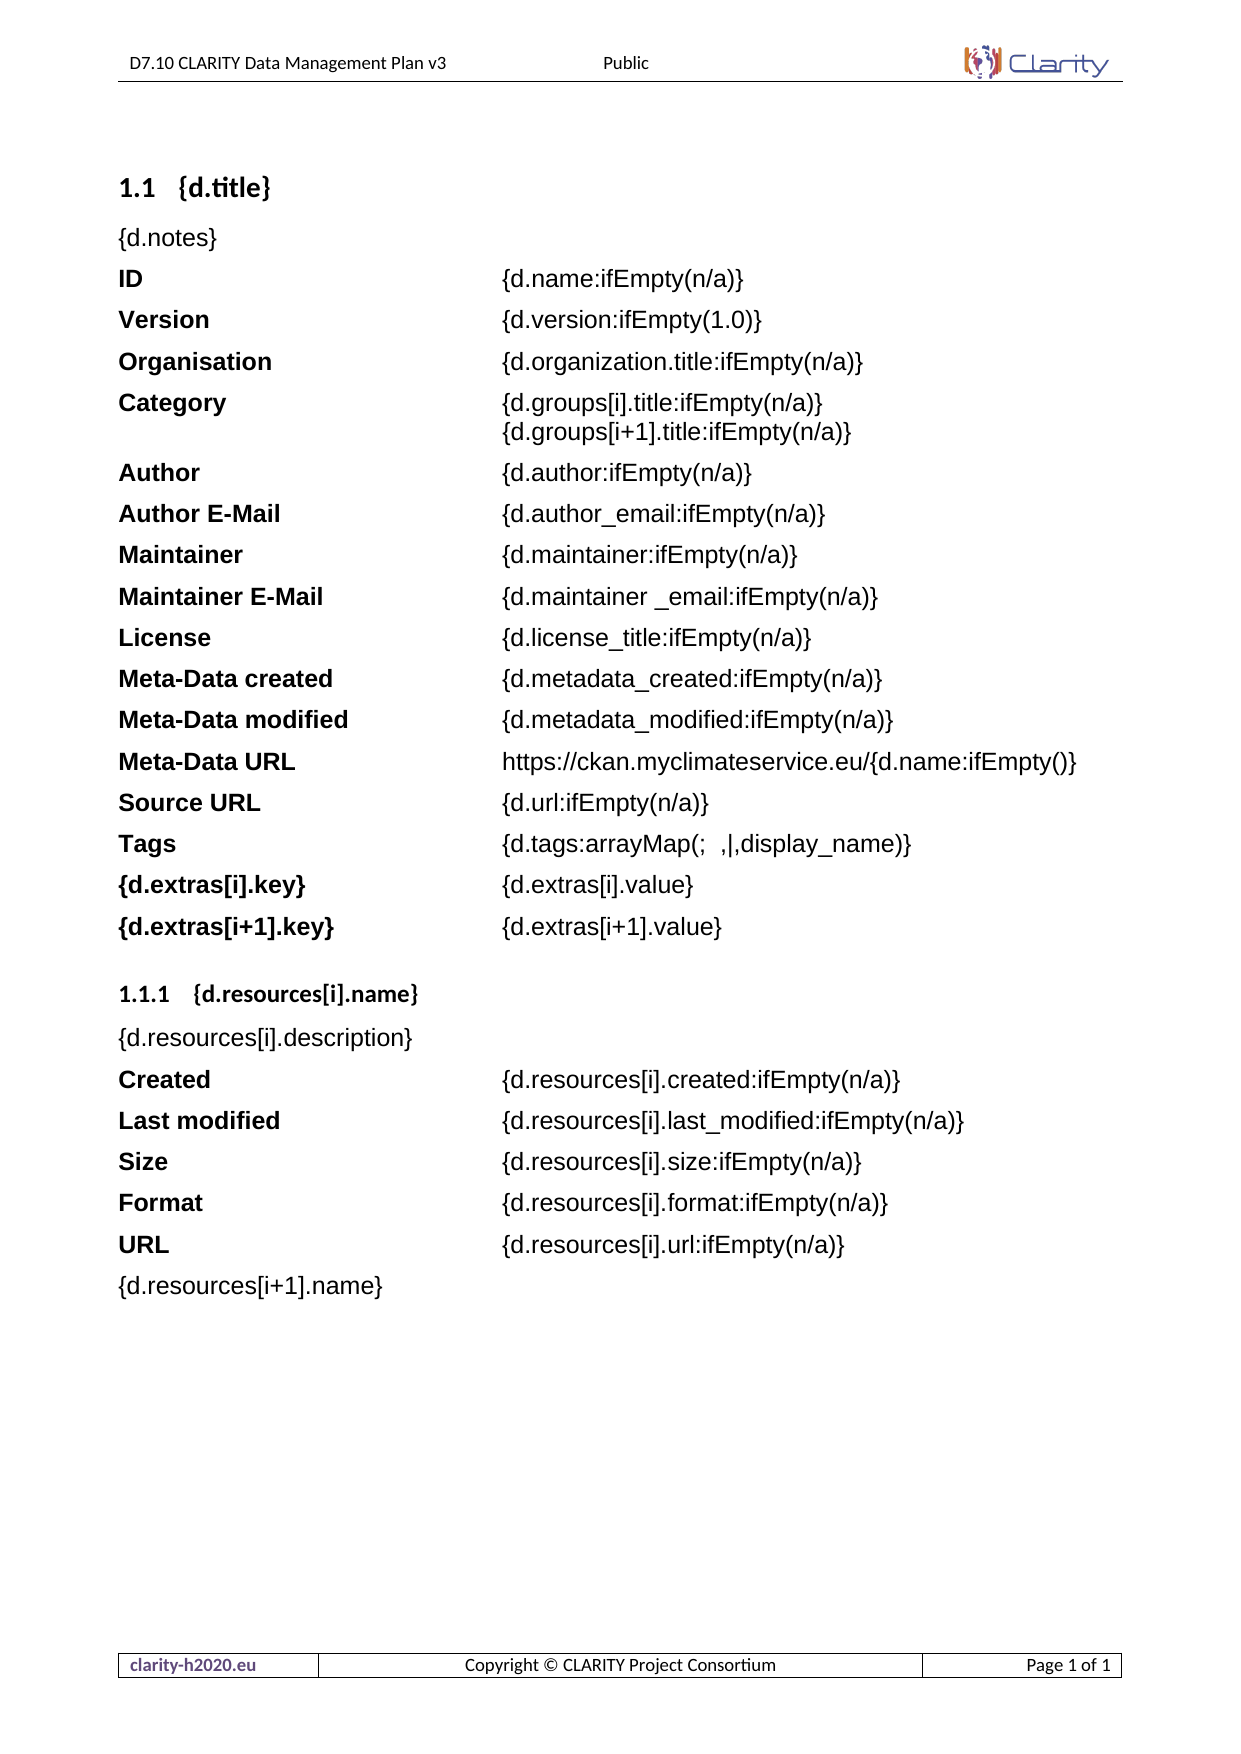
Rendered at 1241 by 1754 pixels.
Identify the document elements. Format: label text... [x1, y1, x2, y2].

picture [961, 44, 1112, 81]
text Source URL {d.url:ifEmpty(n/a)} [118, 788, 1122, 816]
text Format {d.resources[i].format:ifEmpty(n/a)} [118, 1188, 1122, 1217]
text Version {d.version:ifEmpty(1.0)} [118, 305, 1122, 334]
text Organisation {d.organization.title:ifEmpty(n/a)} [118, 346, 1122, 375]
text Meta-Data URL https://ckan.myclimateservice.eu/{d.name:ifEmpty()} [118, 746, 1122, 775]
subtitle {d.resources[i].name} [118, 978, 1122, 1008]
text Maintainer E-Mail {d.maintainer _email:ifEmpty(n/a)} [118, 581, 1122, 610]
text {d.notes} [118, 223, 1122, 251]
text URL {d.resources[i].url:ifEmpty(n/a)} [118, 1230, 1122, 1258]
text Meta-Data created {d.metadata_created:ifEmpty(n/a)} [118, 664, 1122, 693]
text Author {d.author:ifEmpty(n/a)} [118, 458, 1122, 486]
text {d.resources[i].description} [118, 1023, 1122, 1052]
text ID {d.name:ifEmpty(n/a)} [118, 264, 1122, 293]
text Last modified {d.resources[i].last_modified:ifEmpty(n/a)} [118, 1106, 1122, 1135]
text {d.resources[i+1].name} [118, 1271, 1122, 1300]
text Maintainer {d.maintainer:ifEmpty(n/a)} [118, 540, 1122, 569]
subtitle {d.title} [118, 169, 1122, 205]
text Size {d.resources[i].size:ifEmpty(n/a)} [118, 1147, 1122, 1176]
text Created {d.resources[i].created:ifEmpty(n/a)} [118, 1065, 1122, 1093]
text Author E-Mail {d.author_email:ifEmpty(n/a)} [118, 499, 1122, 528]
text License {d.license_title:ifEmpty(n/a)} [118, 623, 1122, 651]
text Tags {d.tags:arrayMap(; ,|,display_name)} [118, 829, 1122, 858]
text Category {d.groups[i].title:ifEmpty(n/a)}{d.groups[i+1].title:ifEmpty(n/a)} [118, 388, 1122, 445]
text {d.extras[i+1].key} {d.extras[i+1].value} [118, 911, 1122, 940]
text Meta-Data modified {d.metadata_modified:ifEmpty(n/a)} [118, 705, 1122, 734]
text {d.extras[i].key} {d.extras[i].value} [118, 870, 1122, 899]
